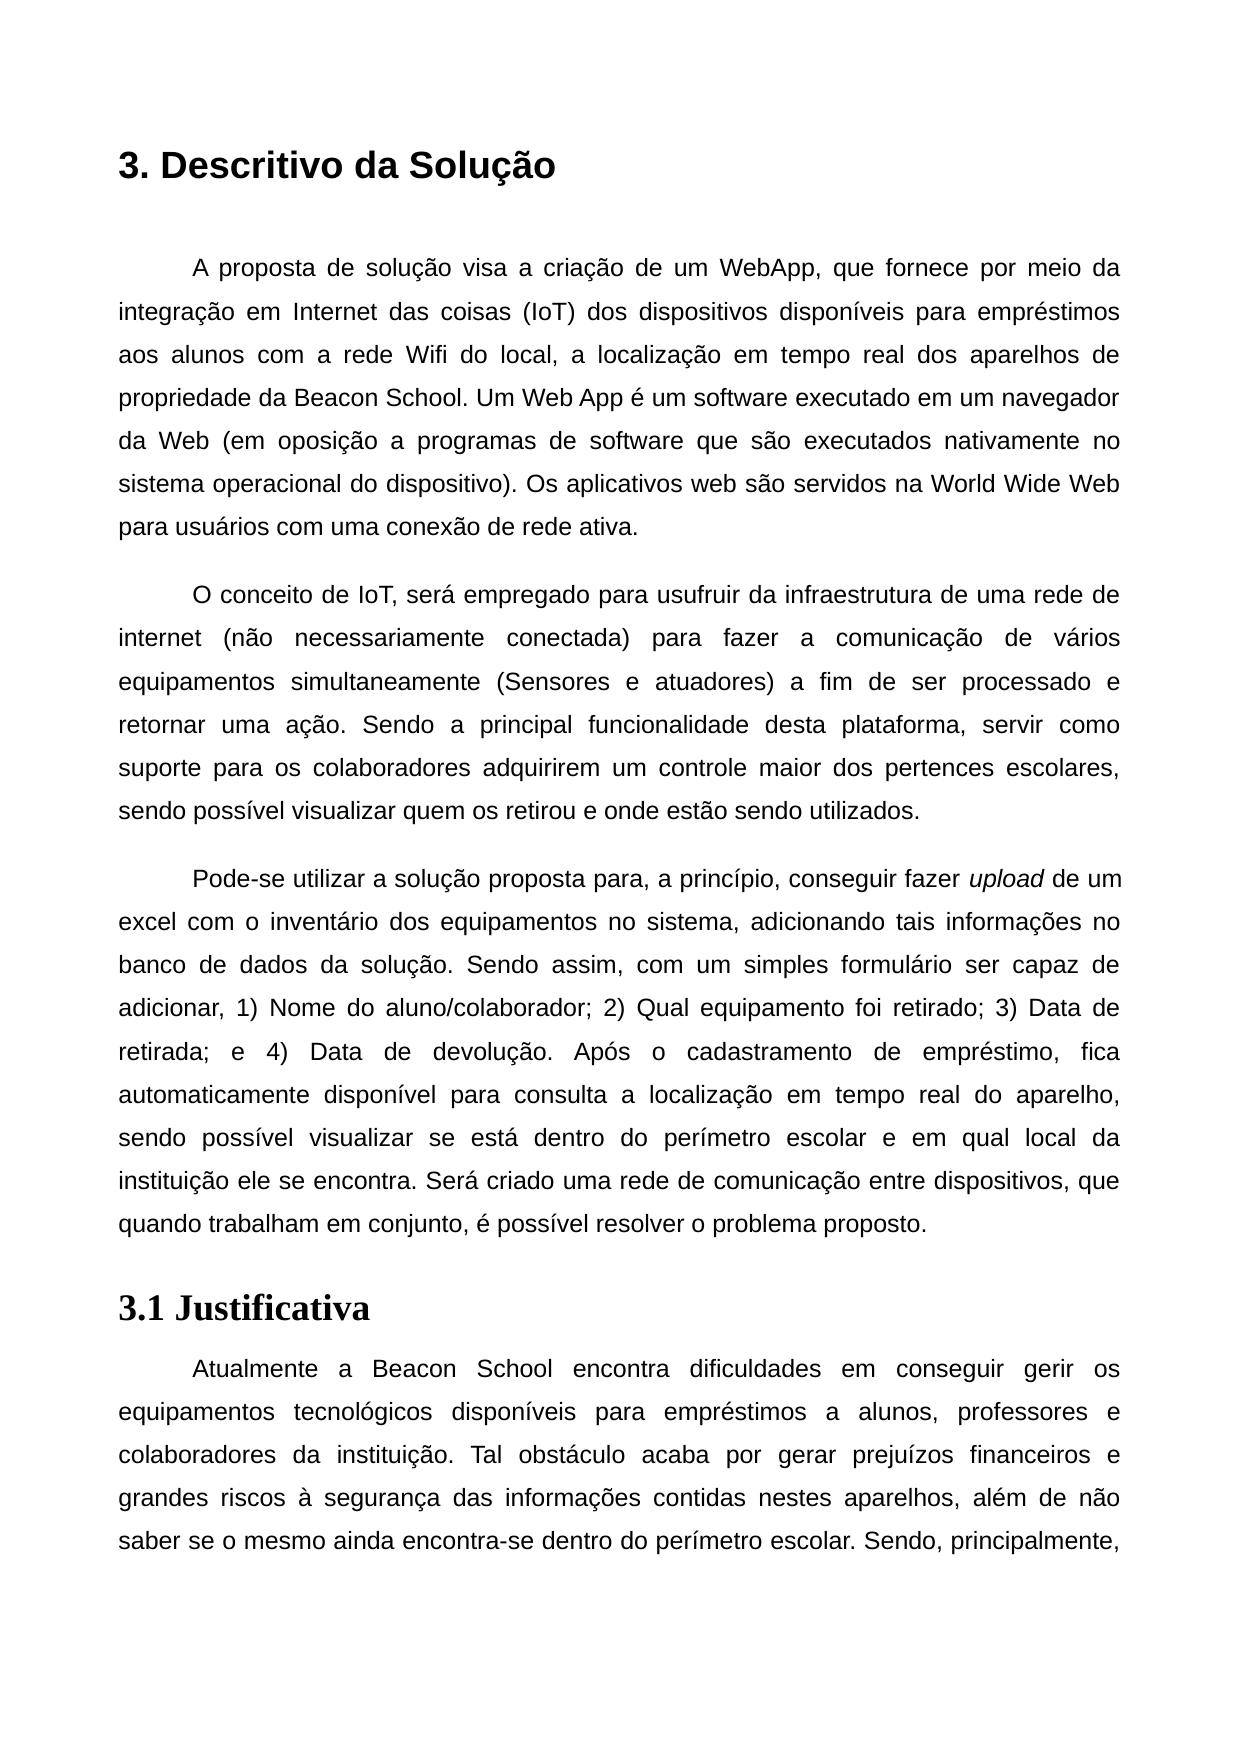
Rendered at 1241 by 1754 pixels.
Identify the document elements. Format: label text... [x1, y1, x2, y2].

text Pode-se utilizar a solução proposta para, a princípio, conseguir fazer upload de um excel com o inventário dos equipamentos no sistema, adicionando tais informações no banco de dados da solução. Sendo assim, com um simples formulário ser capaz de adicionar, 1) Nome do aluno/colaborador; 2) Qual equipamento foi retirado; 3) Data de retirada; e 4) Data de devolução. Após o cadastramento de empréstimo, fica automaticamente disponível para consulta a localização em tempo real do aparelho, sendo possível visualizar se está dentro do perímetro escolar e em qual local da instituição ele se encontra. Será criado uma rede de comunicação entre dispositivos, que quando trabalham em conjunto, é possível resolver o problema proposto. [118, 864, 1122, 1238]
subtitle 3.1 Justificativa [118, 1286, 1122, 1329]
text O conceito de IoT, será empregado para usufruir da infraestrutura de uma rede de internet (não necessariamente conectada) para fazer a comunicação de vários equipamentos simultaneamente (Sensores e atuadores) a fim de ser processado e retornar uma ação. Sendo a principal funcionalidade desta plataforma, servir como suporte para os colaboradores adquirirem um controle maior dos pertences escolares, sendo possível visualizar quem os retirou e onde estão sendo utilizados. [118, 580, 1122, 825]
text Atualmente a Beacon School encontra dificuldades em conseguir gerir os equipamentos tecnológicos disponíveis para empréstimos a alunos, professores e colaboradores da instituição. Tal obstáculo acaba por gerar prejuízos financeiros e grandes riscos à segurança das informações contidas nestes aparelhos, além de não saber se o mesmo ainda encontra-se dentro do perímetro escolar. Sendo, principalmente, [118, 1354, 1122, 1555]
subtitle 3. Descritivo da Solução [118, 143, 1122, 187]
text A proposta de solução visa a criação de um WebApp, que fornece por meio da integração em Internet das coisas (IoT) dos dispositivos disponíveis para empréstimos aos alunos com a rede Wifi do local, a localização em tempo real dos aparelhos de propriedade da Beacon School. Um Web App é um software executado em um navegador da Web (em oposição a programas de software que são executados nativamente no sistema operacional do dispositivo). Os aplicativos web são servidos na World Wide Web para usuários com uma conexão de rede ativa. [118, 253, 1122, 541]
